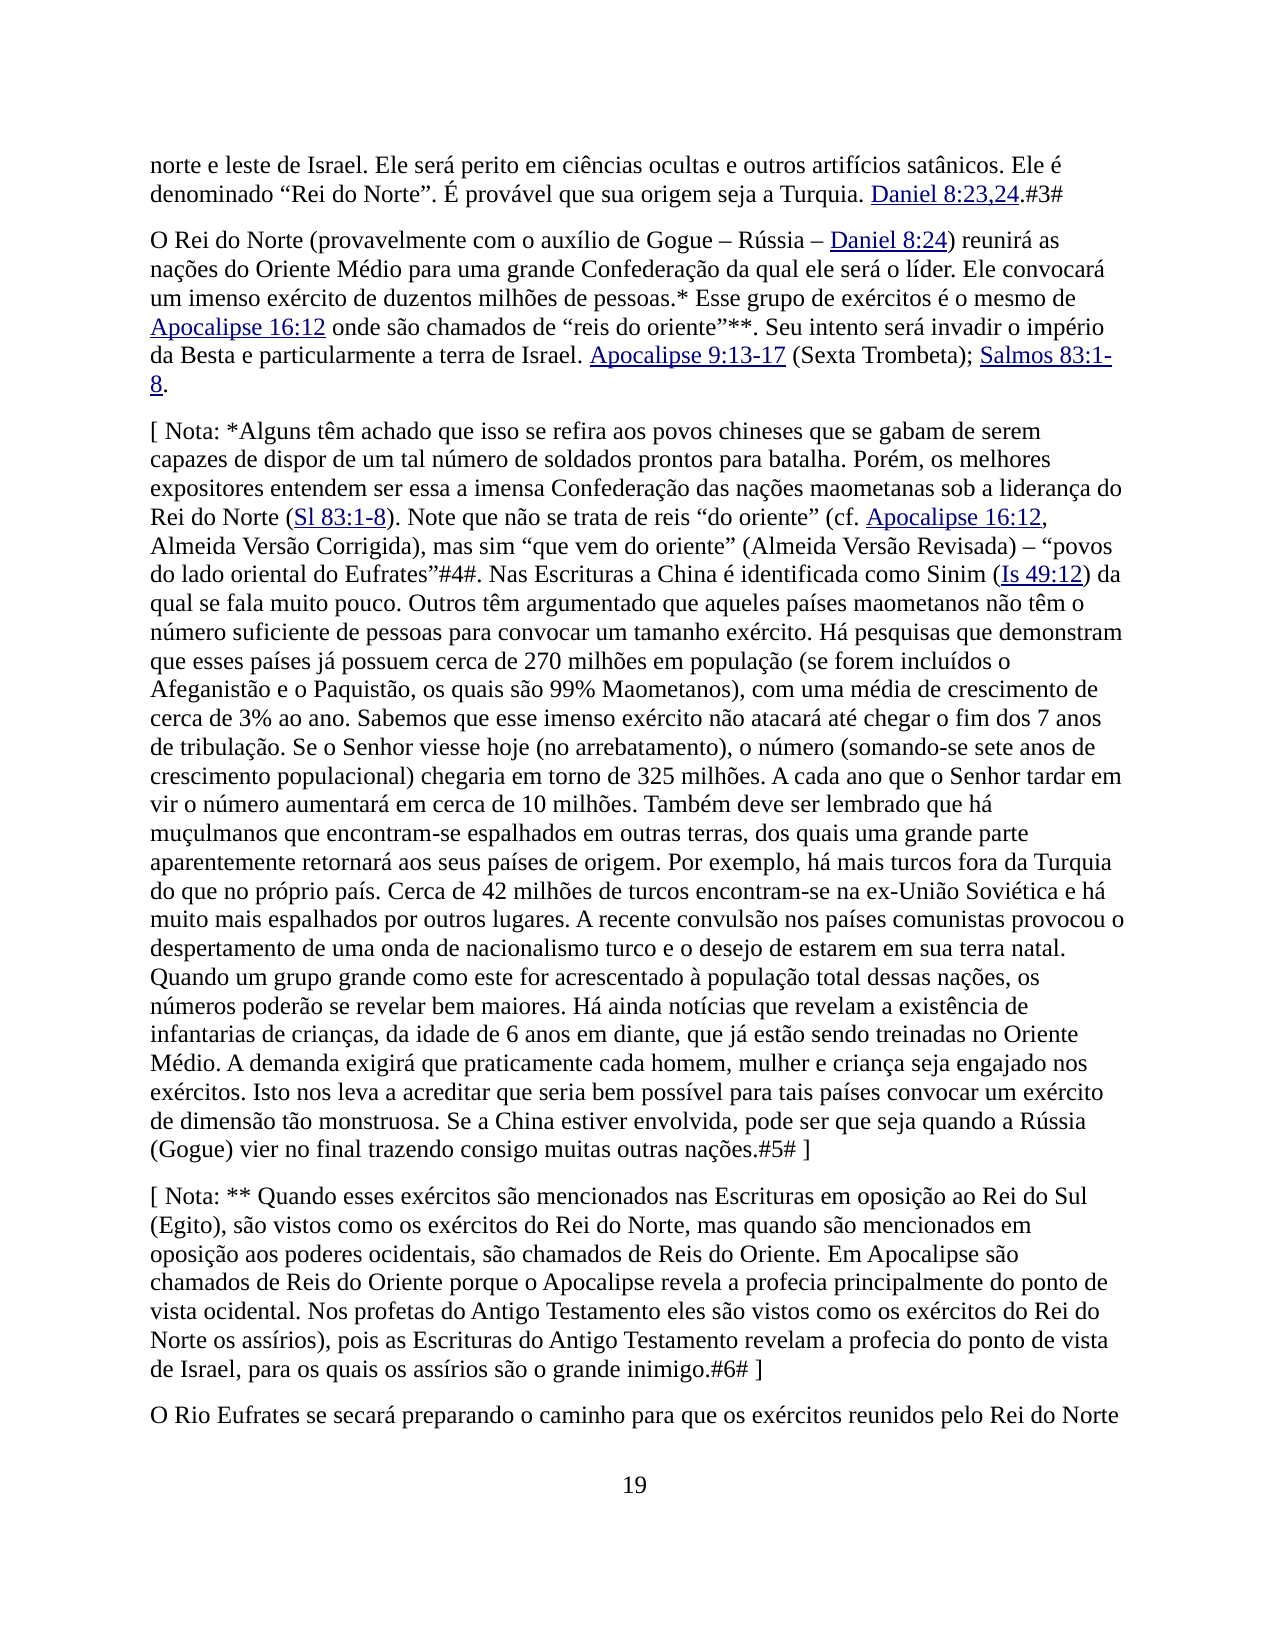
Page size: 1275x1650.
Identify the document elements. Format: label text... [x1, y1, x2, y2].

text O Rio Eufrates se secará preparando o caminho para que os exércitos reunidos pelo Rei do Norte [150, 1400, 1125, 1429]
text O Rei do Norte (provavelmente com o auxílio de Gogue – Rússia – Daniel 8:24) reunirá as nações do Oriente Médio para uma grande Confederação da qual ele será o líder. Ele convocará um imenso exército de duzentos milhões de pessoas.* Esse grupo de exércitos é o mesmo de Apocalipse 16:12 onde são chamados de “reis do oriente”**. Seu intento será invadir o império da Besta e particularmente a terra de Israel. Apocalipse 9:13-17 (Sexta Trombeta); Salmos 83:1-8. [150, 225, 1125, 398]
text [ Nota: ** Quando esses exércitos são mencionados nas Escrituras em oposição ao Rei do Sul (Egito), são vistos como os exércitos do Rei do Norte, mas quando são mencionados em oposição aos poderes ocidentais, são chamados de Reis do Oriente. Em Apocalipse são chamados de Reis do Oriente porque o Apocalipse revela a profecia principalmente do ponto de vista ocidental. Nos profetas do Antigo Testamento eles são vistos como os exércitos do Rei do Norte os assírios), pois as Escrituras do Antigo Testamento revelam a profecia do ponto de vista de Israel, para os quais os assírios são o grande inimigo.#6# ] [150, 1181, 1125, 1382]
text [ Nota: *Alguns têm achado que isso se refira aos povos chineses que se gabam de serem capazes de dispor de um tal número de soldados prontos para batalha. Porém, os melhores expositores entendem ser essa a imensa Confederação das nações maometanas sob a liderança do Rei do Norte (Sl 83:1-8). Note que não se trata de reis “do oriente” (cf. Apocalipse 16:12, Almeida Versão Corrigida), mas sim “que vem do oriente” (Almeida Versão Revisada) – “povos do lado oriental do Eufrates”#4#. Nas Escrituras a China é identificada como Sinim (Is 49:12) da qual se fala muito pouco. Outros têm argumentado que aqueles países maometanos não têm o número suficiente de pessoas para convocar um tamanho exército. Há pesquisas que demonstram que esses países já possuem cerca de 270 milhões em população (se forem incluídos o Afeganistão e o Paquistão, os quais são 99% Maometanos), com uma média de crescimento de cerca de 3% ao ano. Sabemos que esse imenso exército não atacará até chegar o fim dos 7 anos de tribulação. Se o Senhor viesse hoje (no arrebatamento), o número (somando-se sete anos de crescimento populacional) chegaria em torno de 325 milhões. A cada ano que o Senhor tardar em vir o número aumentará em cerca de 10 milhões. Também deve ser lembrado que há muçulmanos que encontram-se espalhados em outras terras, dos quais uma grande parte aparentemente retornará aos seus países de origem. Por exemplo, há mais turcos fora da Turquia do que no próprio país. Cerca de 42 milhões de turcos encontram-se na ex-União Soviética e há muito mais espalhados por outros lugares. A recente convulsão nos países comunistas provocou o despertamento de uma onda de nacionalismo turco e o desejo de estarem em sua terra natal. Quando um grupo grande como este for acrescentado à população total dessas nações, os números poderão se revelar bem maiores. Há ainda notícias que revelam a existência de infantarias de crianças, da idade de 6 anos em diante, que já estão sendo treinadas no Oriente Médio. A demanda exigirá que praticamente cada homem, mulher e criança seja engajado nos exércitos. Isto nos leva a acreditar que seria bem possível para tais países convocar um exército de dimensão tão monstruosa. Se a China estiver envolvida, pode ser que seja quando a Rússia (Gogue) vier no final trazendo consigo muitas outras nações.#5# ] [150, 416, 1125, 1163]
text norte e leste de Israel. Ele será perito em ciências ocultas e outros artifícios satânicos. Ele é denominado “Rei do Norte”. É provável que sua origem seja a Turquia. Daniel 8:23,24.#3# [150, 150, 1125, 207]
